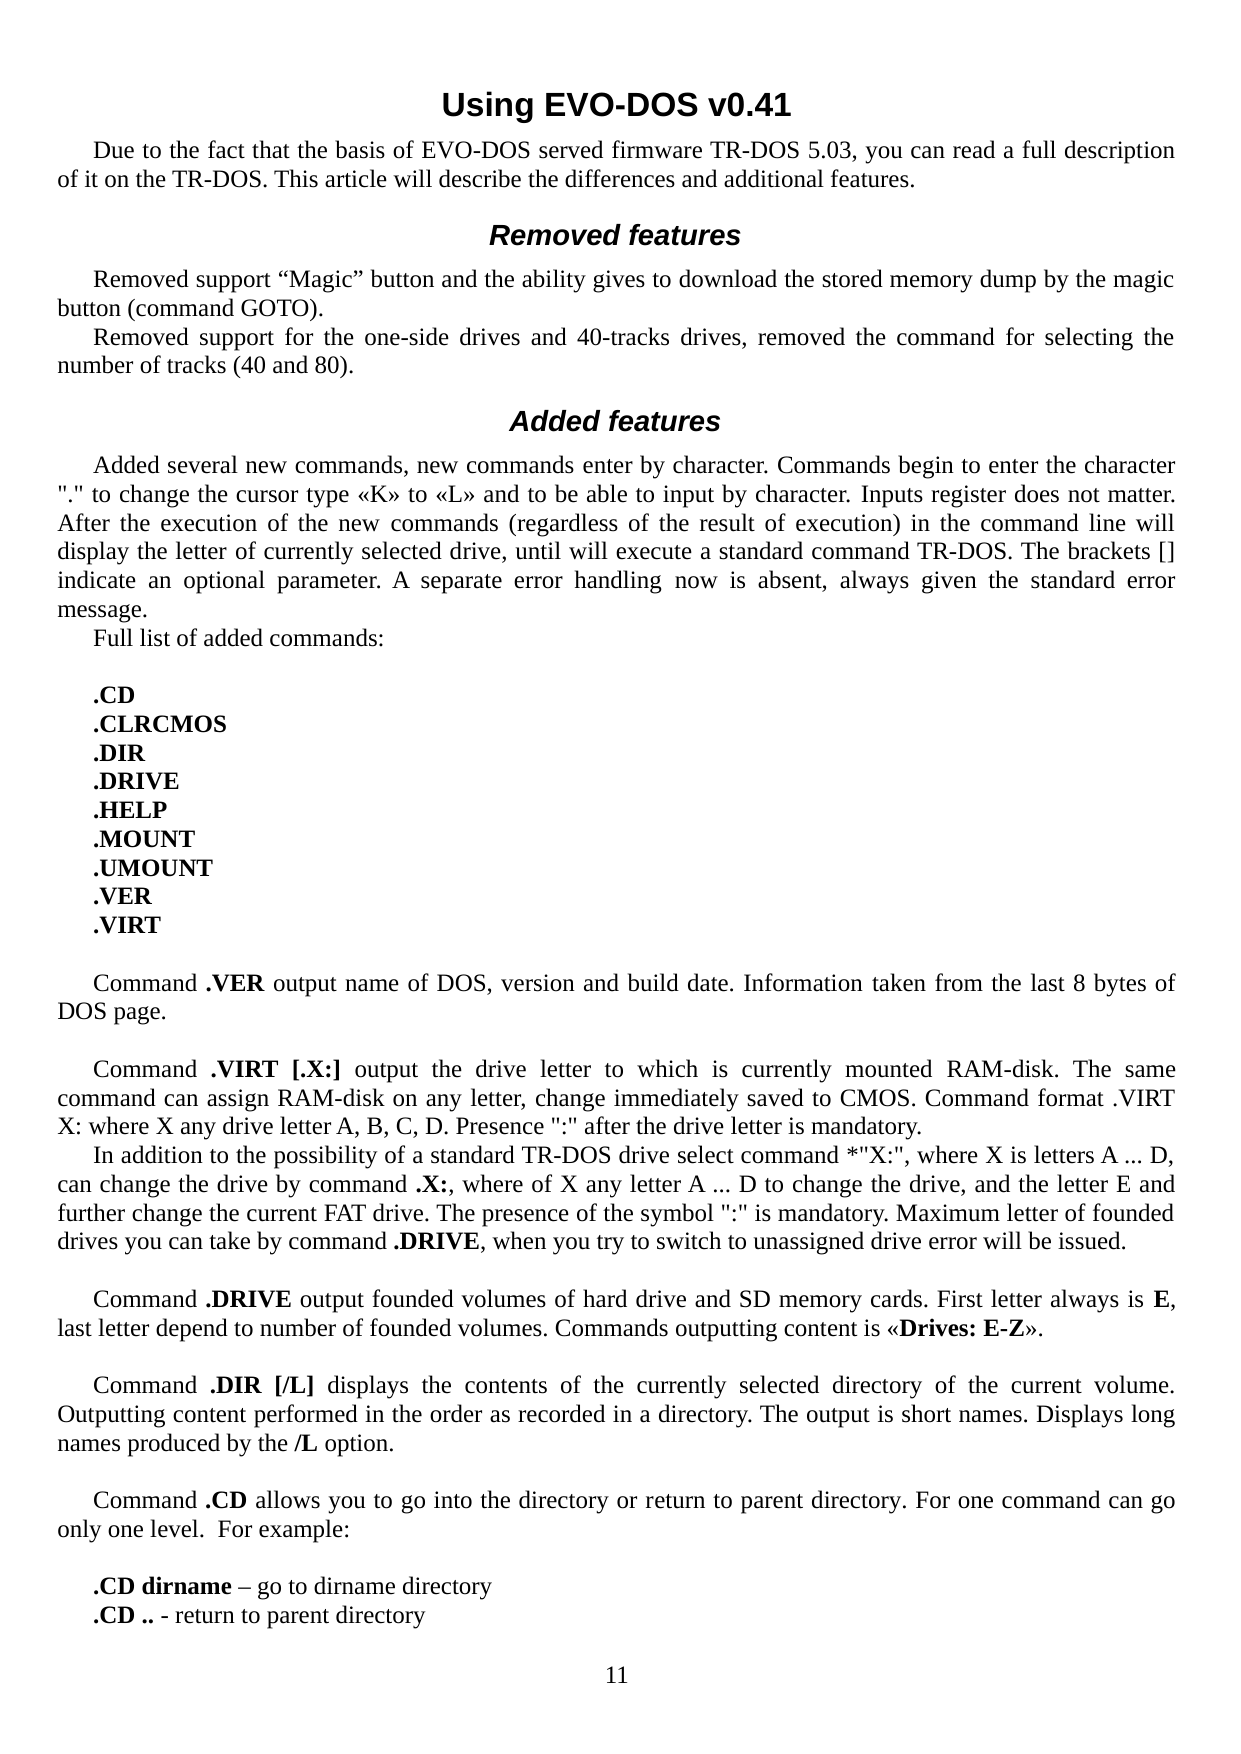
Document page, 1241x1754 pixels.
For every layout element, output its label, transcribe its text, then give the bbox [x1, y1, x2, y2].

text Command .DIR [/L] displays the contents of the currently selected directory of the current volume. Outputting content performed in the order as recorded in a directory. The output is short names. Displays long names produced by the /L option. [57, 1370, 1176, 1456]
text .HELP [57, 795, 1176, 824]
text Due to the fact that the basis of EVO-DOS served firmware TR-DOS 5.03, you can read a full description of it on the TR-DOS. This article will describe the differences and additional features. [57, 136, 1176, 193]
text Command .CD allows you to go into the directory or return to parent directory. For one command can go only one level. For example: [57, 1485, 1176, 1543]
text .CLRCMOS [57, 709, 1176, 738]
text Full list of added commands: [57, 623, 1176, 651]
text Command .VIRT [.X:] output the drive letter to which is currently mounted RAM-disk. The same command can assign RAM-disk on any letter, change immediately saved to CMOS. Command format .VIRT X: where X any drive letter A, B, C, D. Presence ":" after the drive letter is mandatory. [57, 1054, 1176, 1140]
text Removed support for the one-side drives and 40-tracks drives, removed the command for selecting the number of tracks (40 and 80). [57, 322, 1176, 379]
text .MOUNT [57, 824, 1176, 853]
text In addition to the possibility of a standard TR-DOS drive select command *"X:", where X is letters A ... D, can change the drive by command .X:, where of X any letter A ... D to change the drive, and the letter E and further change the current FAT drive. The presence of the symbol ":" is mandatory. Maximum letter of founded drives you can take by command .DRIVE, when you try to switch to unassigned drive error will be issued. [57, 1140, 1176, 1255]
text .CD dirname – go to dirname directory [57, 1571, 1176, 1600]
text Command .DRIVE output founded volumes of hard drive and SD memory cards. First letter always is E, last letter depend to number of founded volumes. Commands outputting content is «Drives: E-Z». [57, 1284, 1176, 1341]
text .VER [57, 881, 1176, 910]
text Command .VER output name of DOS, version and build date. Information taken from the last 8 bytes of DOS page. [57, 968, 1176, 1025]
subtitle Using EVO-DOS v0.41 [57, 84, 1176, 123]
text .DIR [57, 738, 1176, 766]
text .VIRT [57, 910, 1176, 939]
text Removed support “Magic” button and the ability gives to download the stored memory dump by the magic button (command GOTO). [57, 264, 1176, 322]
text .CD .. - return to parent directory [57, 1600, 1176, 1629]
text .DRIVE [57, 766, 1176, 795]
text Added several new commands, new commands enter by character. Commands begin to enter the character "." to change the cursor type «K» to «L» and to be able to input by character. Inputs register does not matter. After the execution of the new commands (regardless of the result of execution) in the command line will display the letter of currently selected drive, until will execute a standard command TR-DOS. The brackets [] indicate an optional parameter. A separate error handling now is absent, always given the standard error message. [57, 450, 1176, 623]
subtitle Removed features [57, 218, 1176, 252]
subtitle Added features [57, 404, 1176, 438]
text .CD [57, 680, 1176, 709]
text .UMOUNT [57, 853, 1176, 881]
